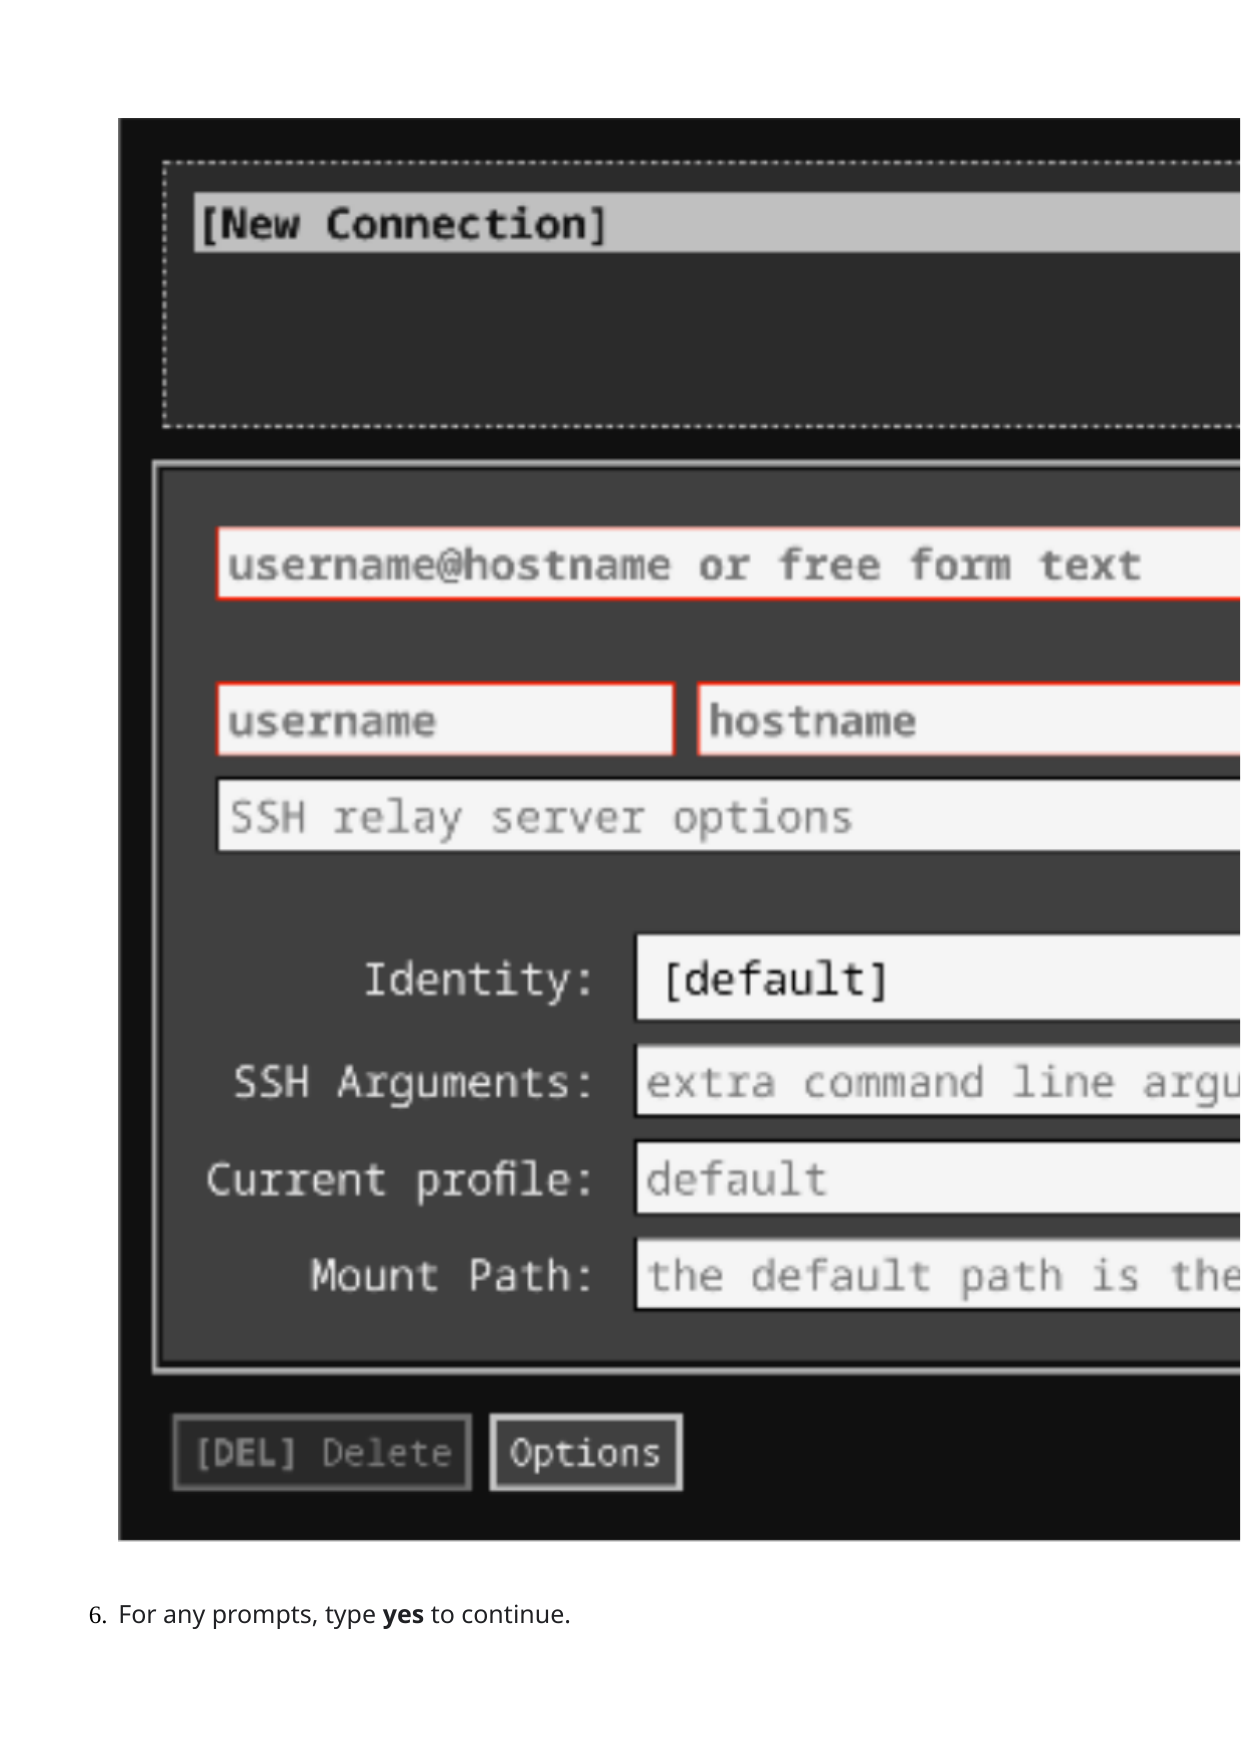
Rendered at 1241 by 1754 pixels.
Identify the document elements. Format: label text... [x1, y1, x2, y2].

list For any prompts, type yes to continue. [118, 1596, 1122, 1630]
picture [118, 118, 1241, 1542]
